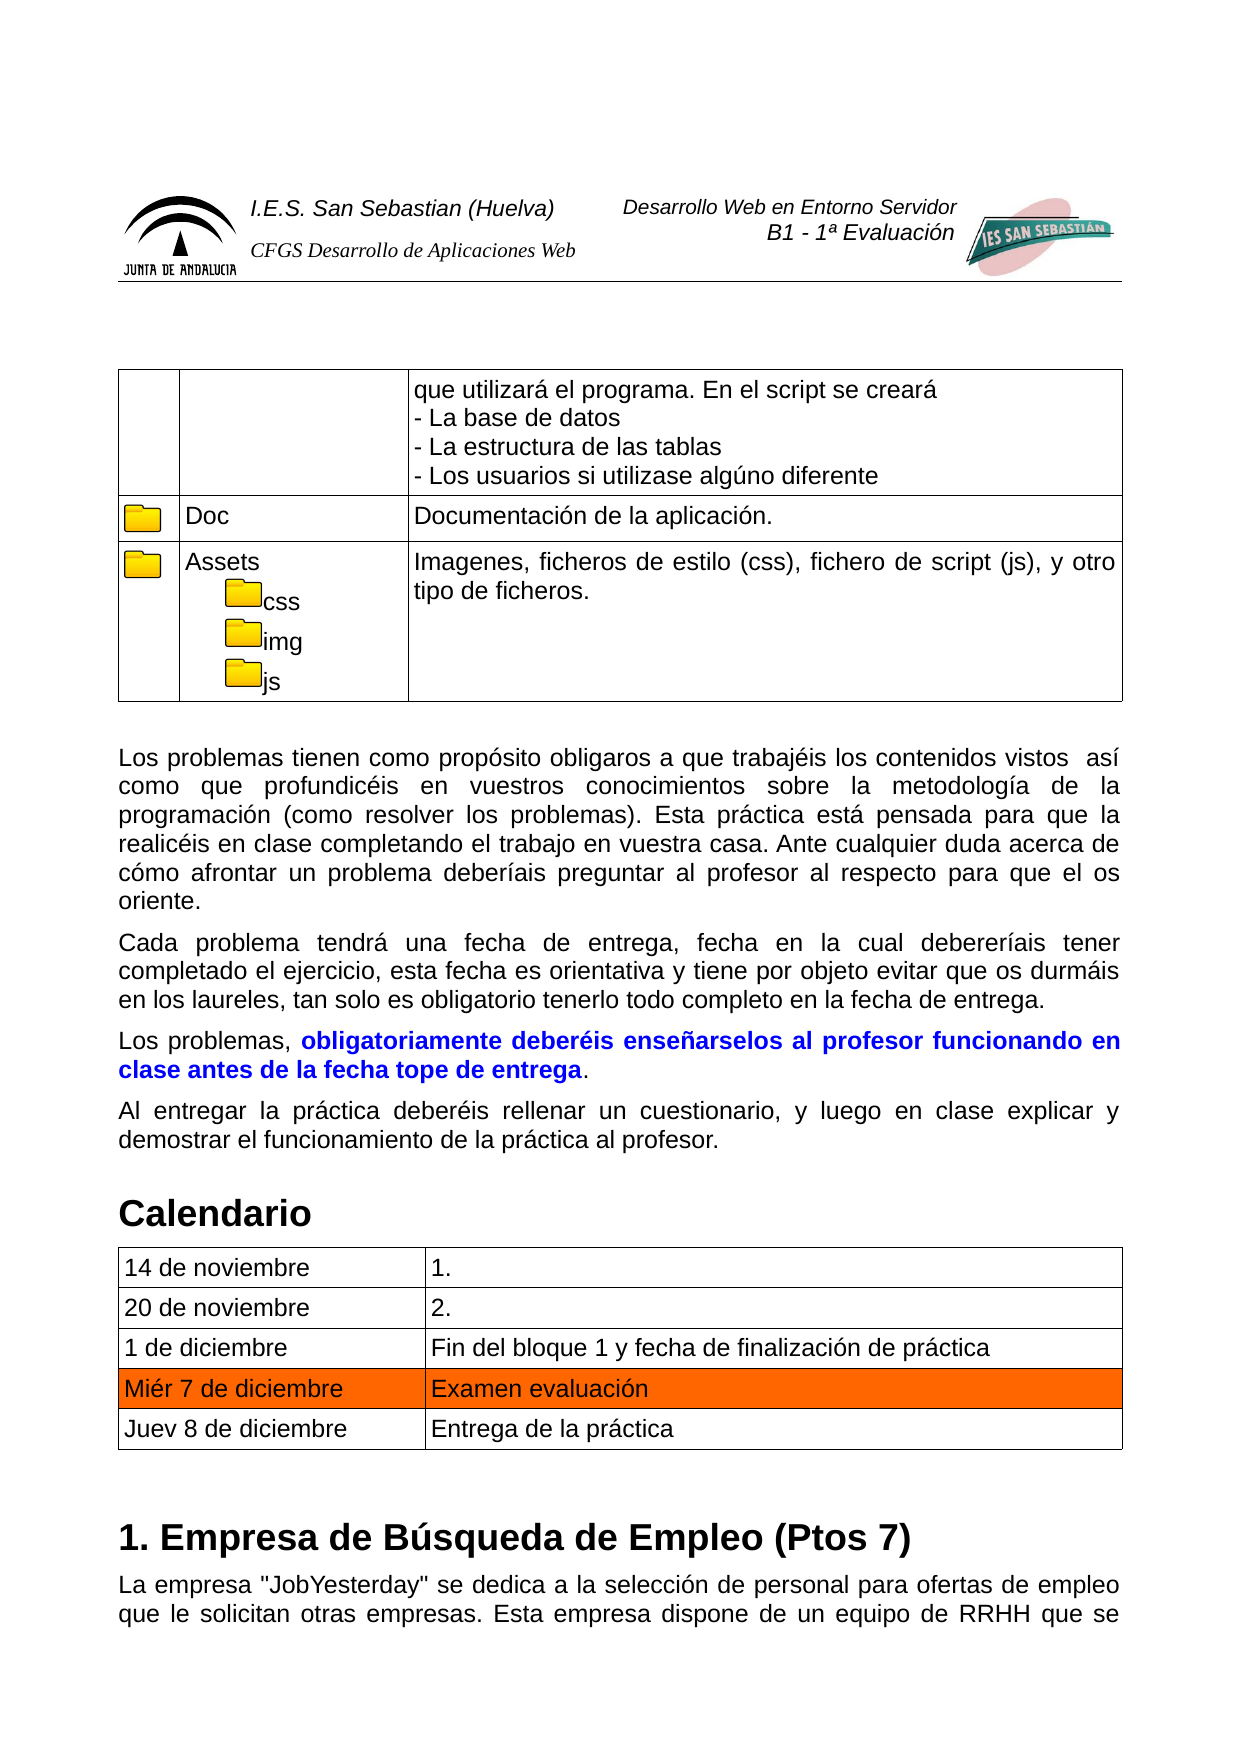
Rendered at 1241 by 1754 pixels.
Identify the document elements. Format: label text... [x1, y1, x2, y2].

table_cell que utilizará el programa. En el script se creará - La base de datos - La estructura de las tablas - Los usuarios si utilizase algúno diferente [409, 370, 1122, 495]
picture [123, 547, 162, 582]
table_cell 1 de diciembre [119, 1329, 425, 1368]
text Los problemas tienen como propósito obligaros a que trabajéis los contenidos vistos así como que profundicéis en vuestros conocimientos sobre la metodología de la programación (como resolver los problemas). Esta práctica está pensada para que la realicéis en clase completando el trabajo en vuestra casa. Ante cualquier duda acerca de cómo afrontar un problema deberíais preguntar al profesor al respecto para que el os oriente. [118, 742, 1122, 915]
table_cell 20 de noviembre [119, 1288, 425, 1327]
subtitle Calendario [118, 1191, 1122, 1234]
table_cell Documentación de la aplicación. [409, 496, 1122, 541]
table_cell Assets css img js [180, 542, 408, 701]
text Cada problema tendrá una fecha de entrega, fecha en la cual debereríais tener completado el ejercicio, esta fecha es orientativa y tiene por objeto evitar que os durmáis en los laureles, tan solo es obligatorio tenerlo todo completo en la fecha de entrega. [118, 927, 1122, 1014]
picture [224, 576, 263, 611]
table_cell Doc [180, 496, 408, 541]
table_cell [119, 542, 179, 701]
table_cell Examen evaluación [426, 1369, 1122, 1408]
table_cell Imagenes, ficheros de estilo (css), fichero de script (js), y otro tipo de ficheros. [409, 542, 1122, 701]
picture [224, 655, 263, 691]
text Al entregar la práctica deberéis rellenar un cuestionario, y luego en clase explicar y demostrar el funcionamiento de la práctica al profesor. [118, 1096, 1122, 1154]
table_cell Entrega de la práctica [426, 1409, 1122, 1448]
table_header 1. [426, 1248, 1122, 1287]
text Los problemas, obligatoriamente deberéis enseñarselos al profesor funcionando en clase antes de la fecha tope de entrega. [118, 1026, 1122, 1084]
table_header 14 de noviembre [119, 1248, 425, 1287]
subtitle 1. Empresa de Búsqueda de Empleo (Ptos 7) [118, 1515, 1122, 1558]
table_cell [119, 496, 179, 541]
table_cell Fin del bloque 1 y fecha de finalización de práctica [426, 1329, 1122, 1368]
picture [963, 195, 1117, 277]
table_cell [180, 370, 408, 495]
text La empresa "JobYesterday" se dedica a la selección de personal para ofertas de empleo que le solicitan otras empresas. Esta empresa dispone de un equipo de RRHH que se [118, 1570, 1122, 1628]
table_cell 2. [426, 1288, 1122, 1327]
table_cell [119, 370, 179, 495]
table_cell Miér 7 de diciembre [119, 1369, 425, 1408]
picture [224, 615, 263, 651]
picture [123, 501, 162, 536]
table_cell Juev 8 de diciembre [119, 1409, 425, 1448]
